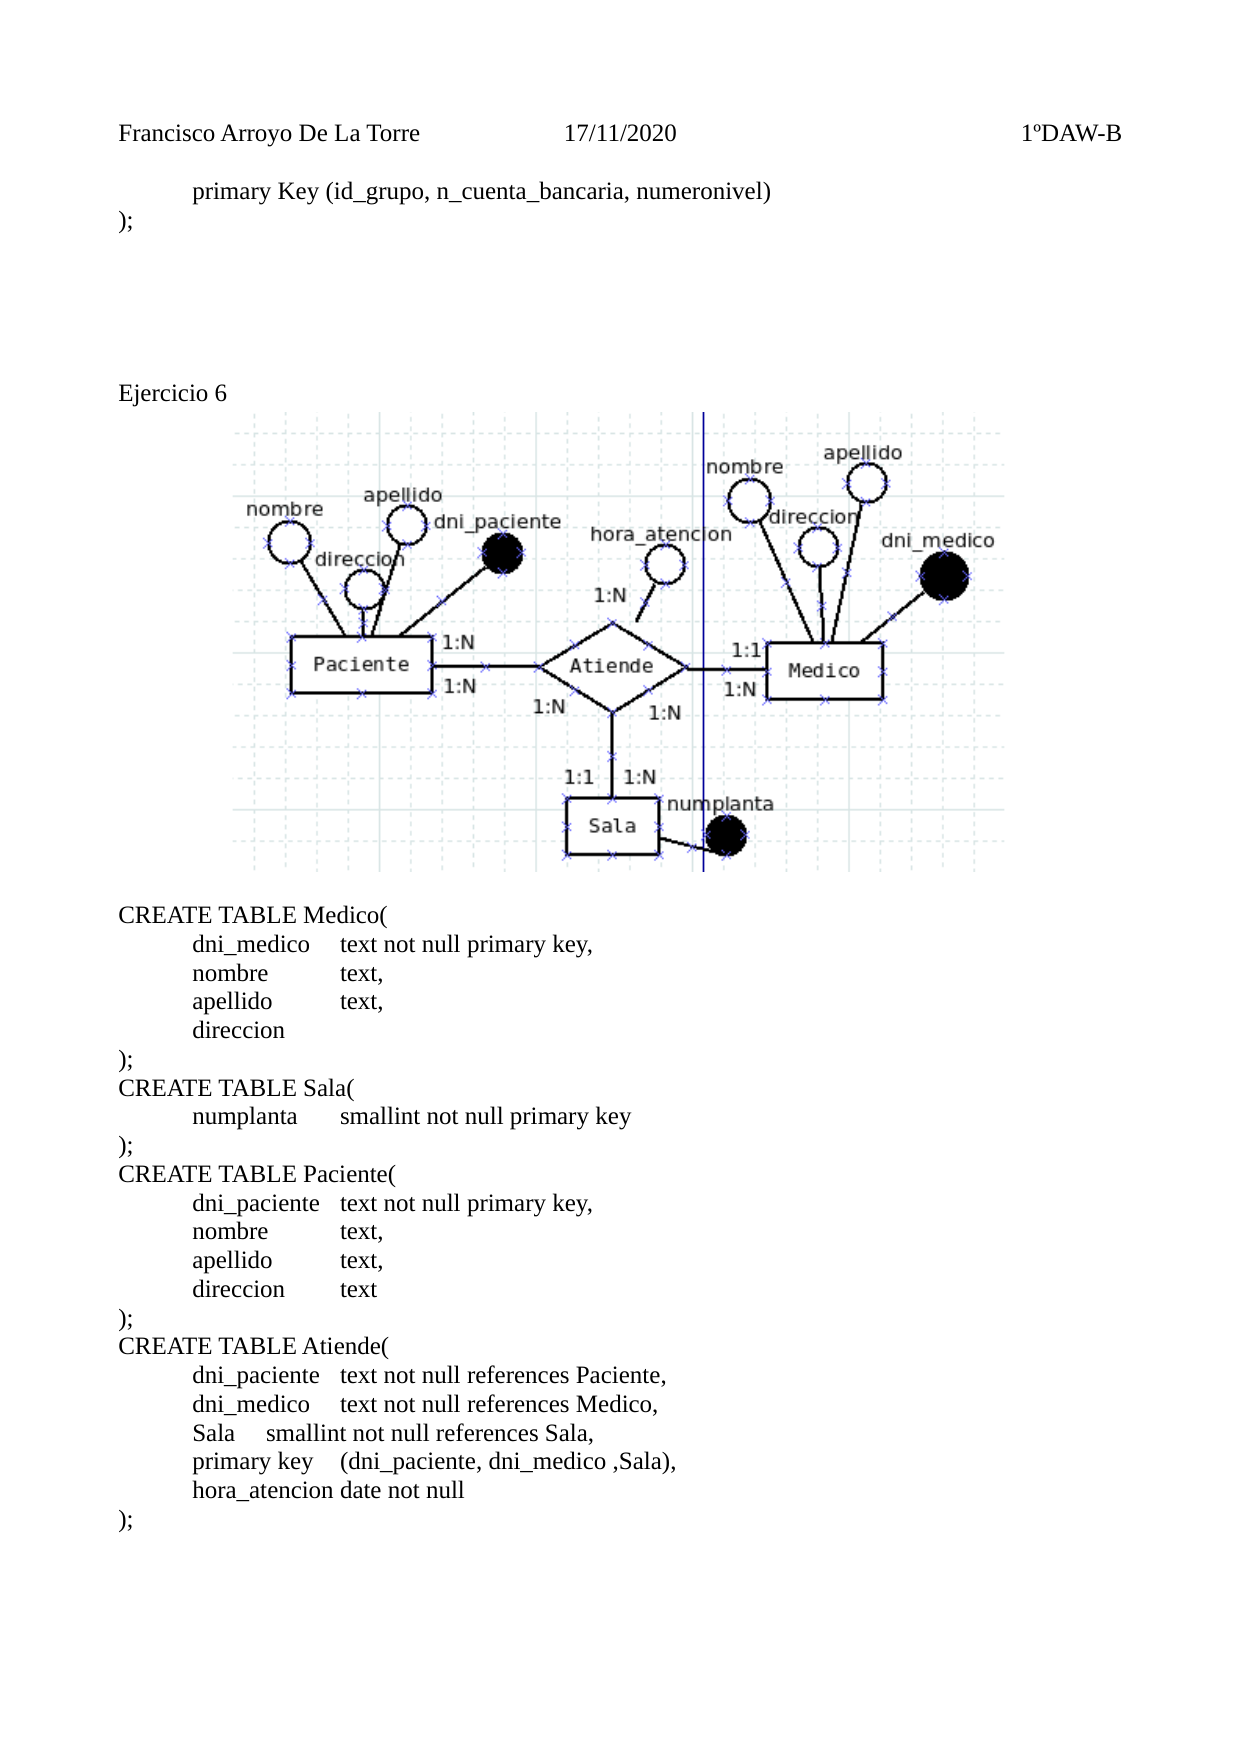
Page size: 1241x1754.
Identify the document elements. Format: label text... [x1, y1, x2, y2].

text ); [118, 1303, 1122, 1331]
text Ejercicio 6 [118, 378, 1122, 406]
text dni_medico text not null primary key, [118, 929, 1122, 958]
text ); [118, 1044, 1122, 1073]
text primary Key (id_grupo, n_cuenta_bancaria, numeronivel) [118, 176, 1122, 205]
text primary key (dni_paciente, dni_medico ,Sala), [118, 1446, 1122, 1475]
text CREATE TABLE Atiende( [118, 1331, 1122, 1360]
text ); [118, 1504, 1122, 1533]
text apellido text, [118, 1245, 1122, 1274]
text dni_paciente text not null references Paciente, [118, 1360, 1122, 1389]
text apellido text, [118, 986, 1122, 1015]
text Sala smallint not null references Sala, [118, 1418, 1122, 1446]
text hora_atencion date not null [118, 1475, 1122, 1504]
text nombre text, [118, 958, 1122, 986]
text CREATE TABLE Sala( [118, 1073, 1122, 1101]
text nombre text, [118, 1216, 1122, 1245]
text numplanta smallint not null primary key [118, 1101, 1122, 1130]
text CREATE TABLE Paciente( [118, 1159, 1122, 1188]
text CREATE TABLE Medico( [118, 900, 1122, 929]
text direccion [118, 1015, 1122, 1044]
text direccion text [118, 1274, 1122, 1303]
text ); [118, 1130, 1122, 1159]
text dni_paciente text not null primary key, [118, 1188, 1122, 1216]
picture [232, 412, 1005, 872]
text dni_medico text not null references Medico, [118, 1389, 1122, 1418]
text ); [118, 205, 1122, 234]
